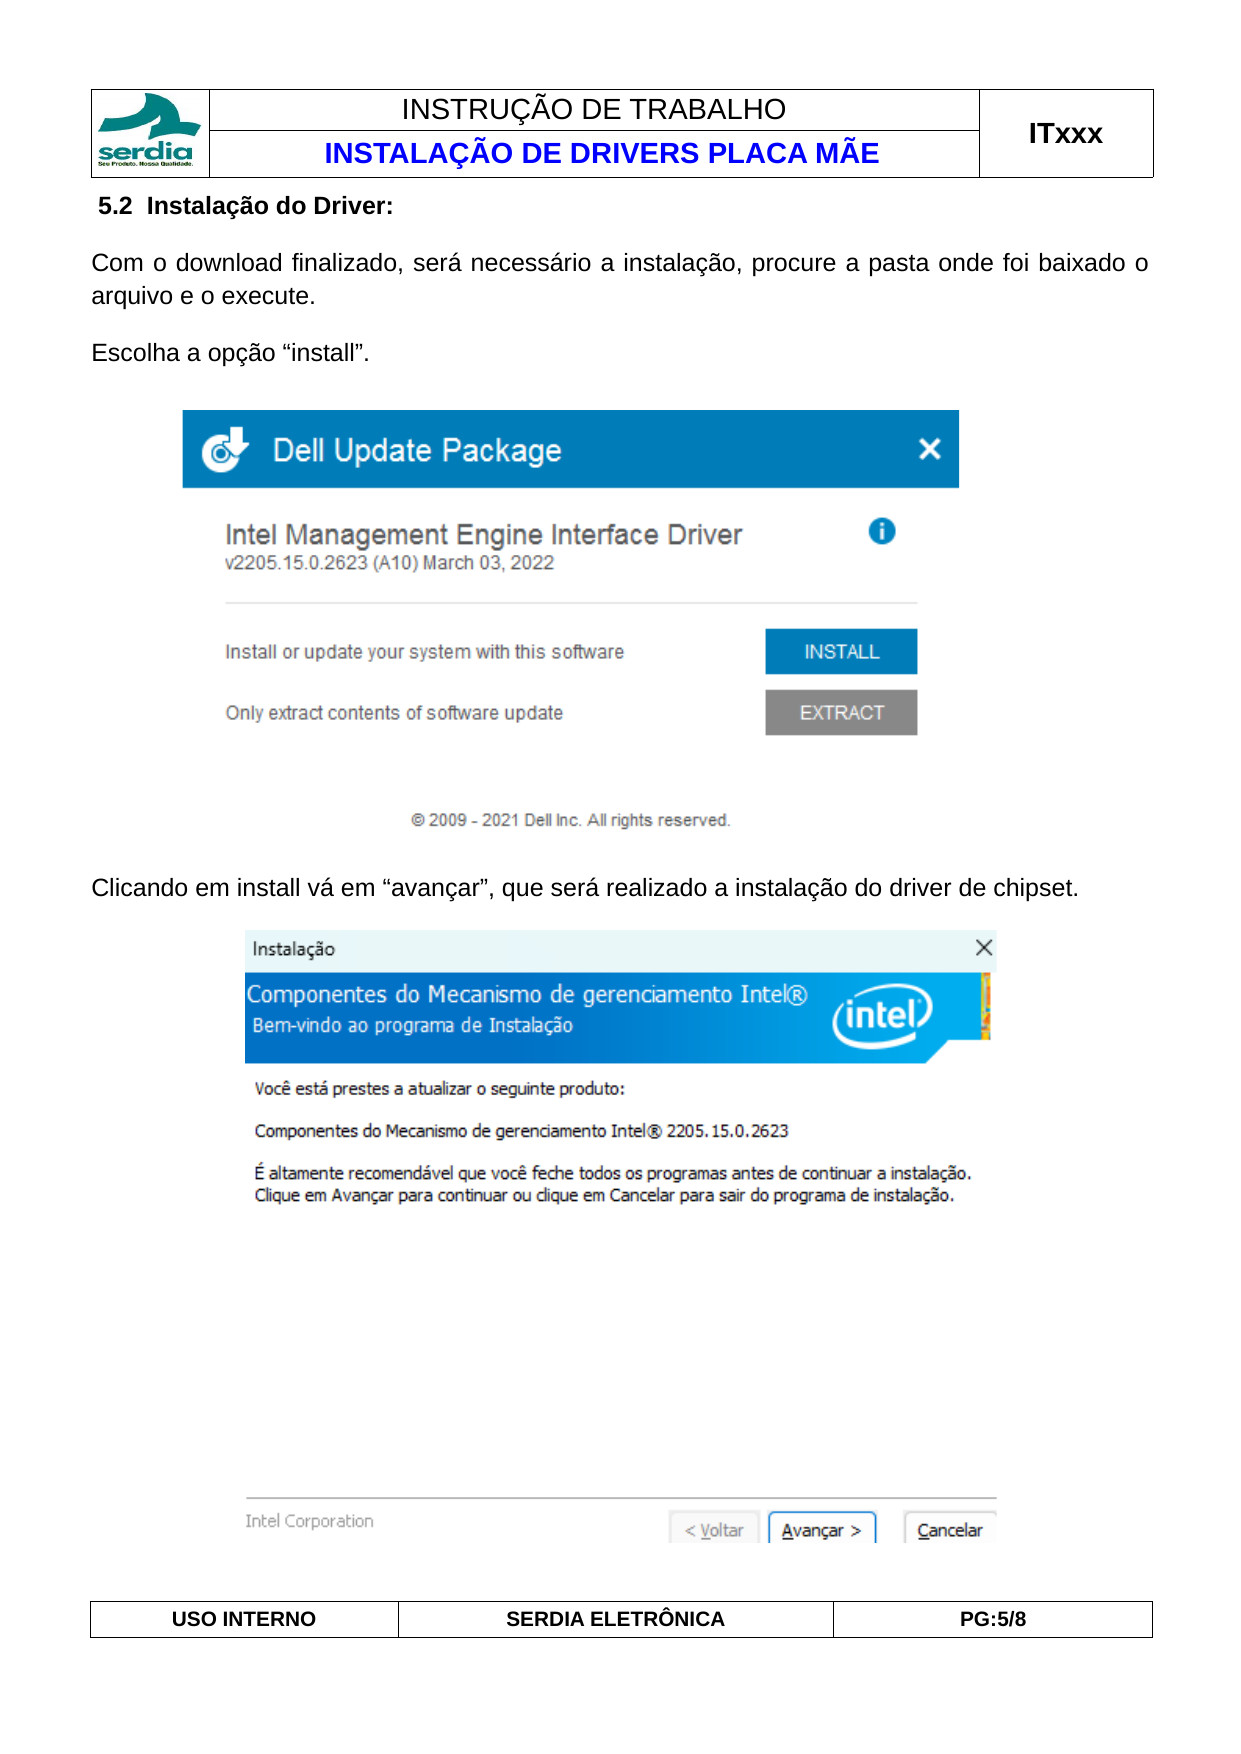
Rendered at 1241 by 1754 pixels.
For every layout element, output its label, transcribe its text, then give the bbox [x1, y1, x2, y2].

picture [408, 440, 415, 461]
picture [512, 444, 527, 461]
picture [497, 438, 510, 461]
picture [547, 444, 562, 461]
list Com o download finalizado, será necessário a instalação, procure a pasta onde foi baixado o arquivo e o execute. [91, 248, 1151, 310]
picture [98, 93, 202, 167]
picture [275, 438, 324, 461]
picture [245, 930, 997, 1543]
picture [417, 444, 432, 461]
picture [356, 438, 386, 467]
picture [481, 444, 493, 461]
list Instalação do Driver: [91, 191, 1151, 220]
picture [202, 427, 249, 472]
picture [920, 438, 940, 459]
picture [182, 488, 960, 856]
picture [530, 444, 543, 467]
text Clicando em install vá em “avançar”, que será realizado a instalação do driver de chipset. [91, 872, 1151, 901]
picture [336, 438, 352, 461]
picture [444, 438, 461, 461]
picture [464, 444, 478, 461]
list Escolha a opção “install”. [91, 338, 1151, 366]
picture [390, 444, 405, 461]
